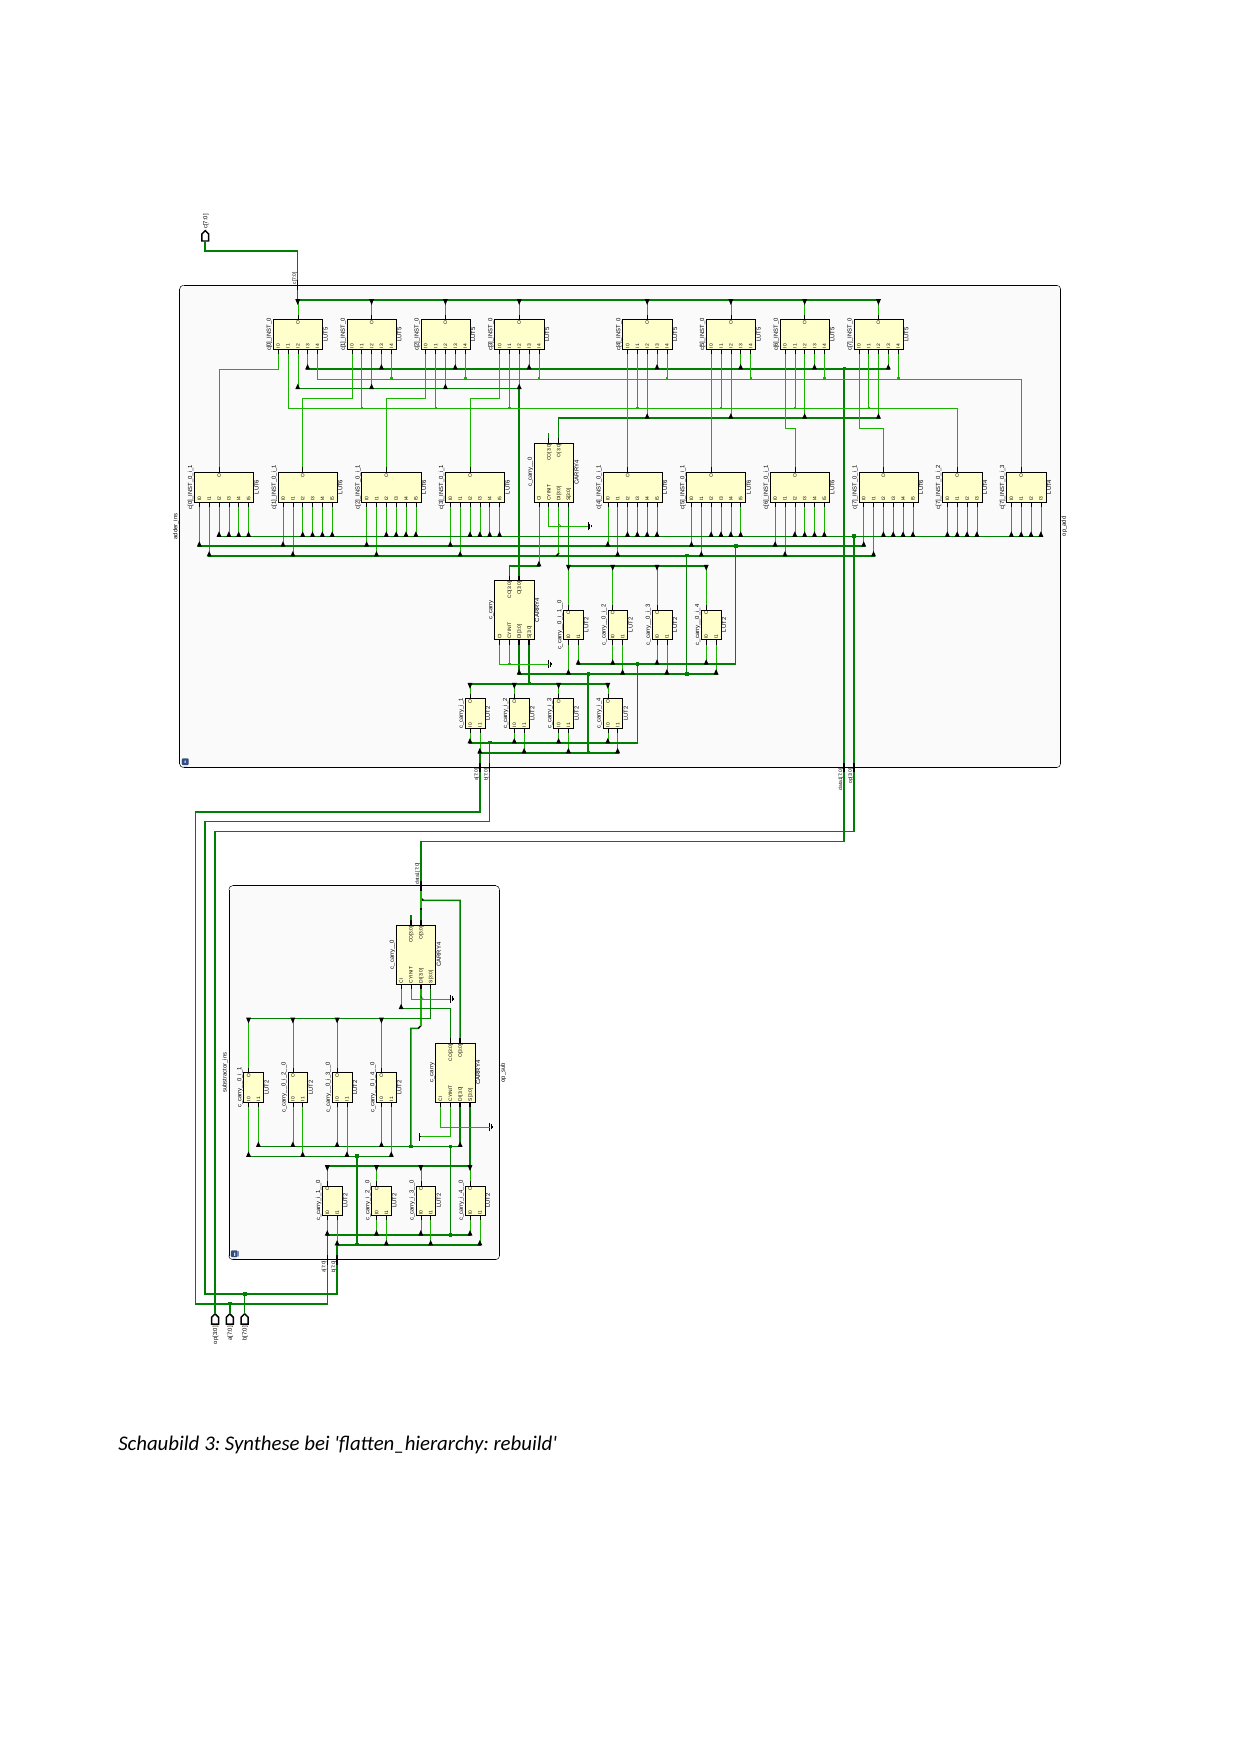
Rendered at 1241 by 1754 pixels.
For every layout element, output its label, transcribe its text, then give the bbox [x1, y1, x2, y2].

text Schaubild 3: Synthese bei 'flatten_hierarchy: rebuild' [118, 1430, 1122, 1455]
